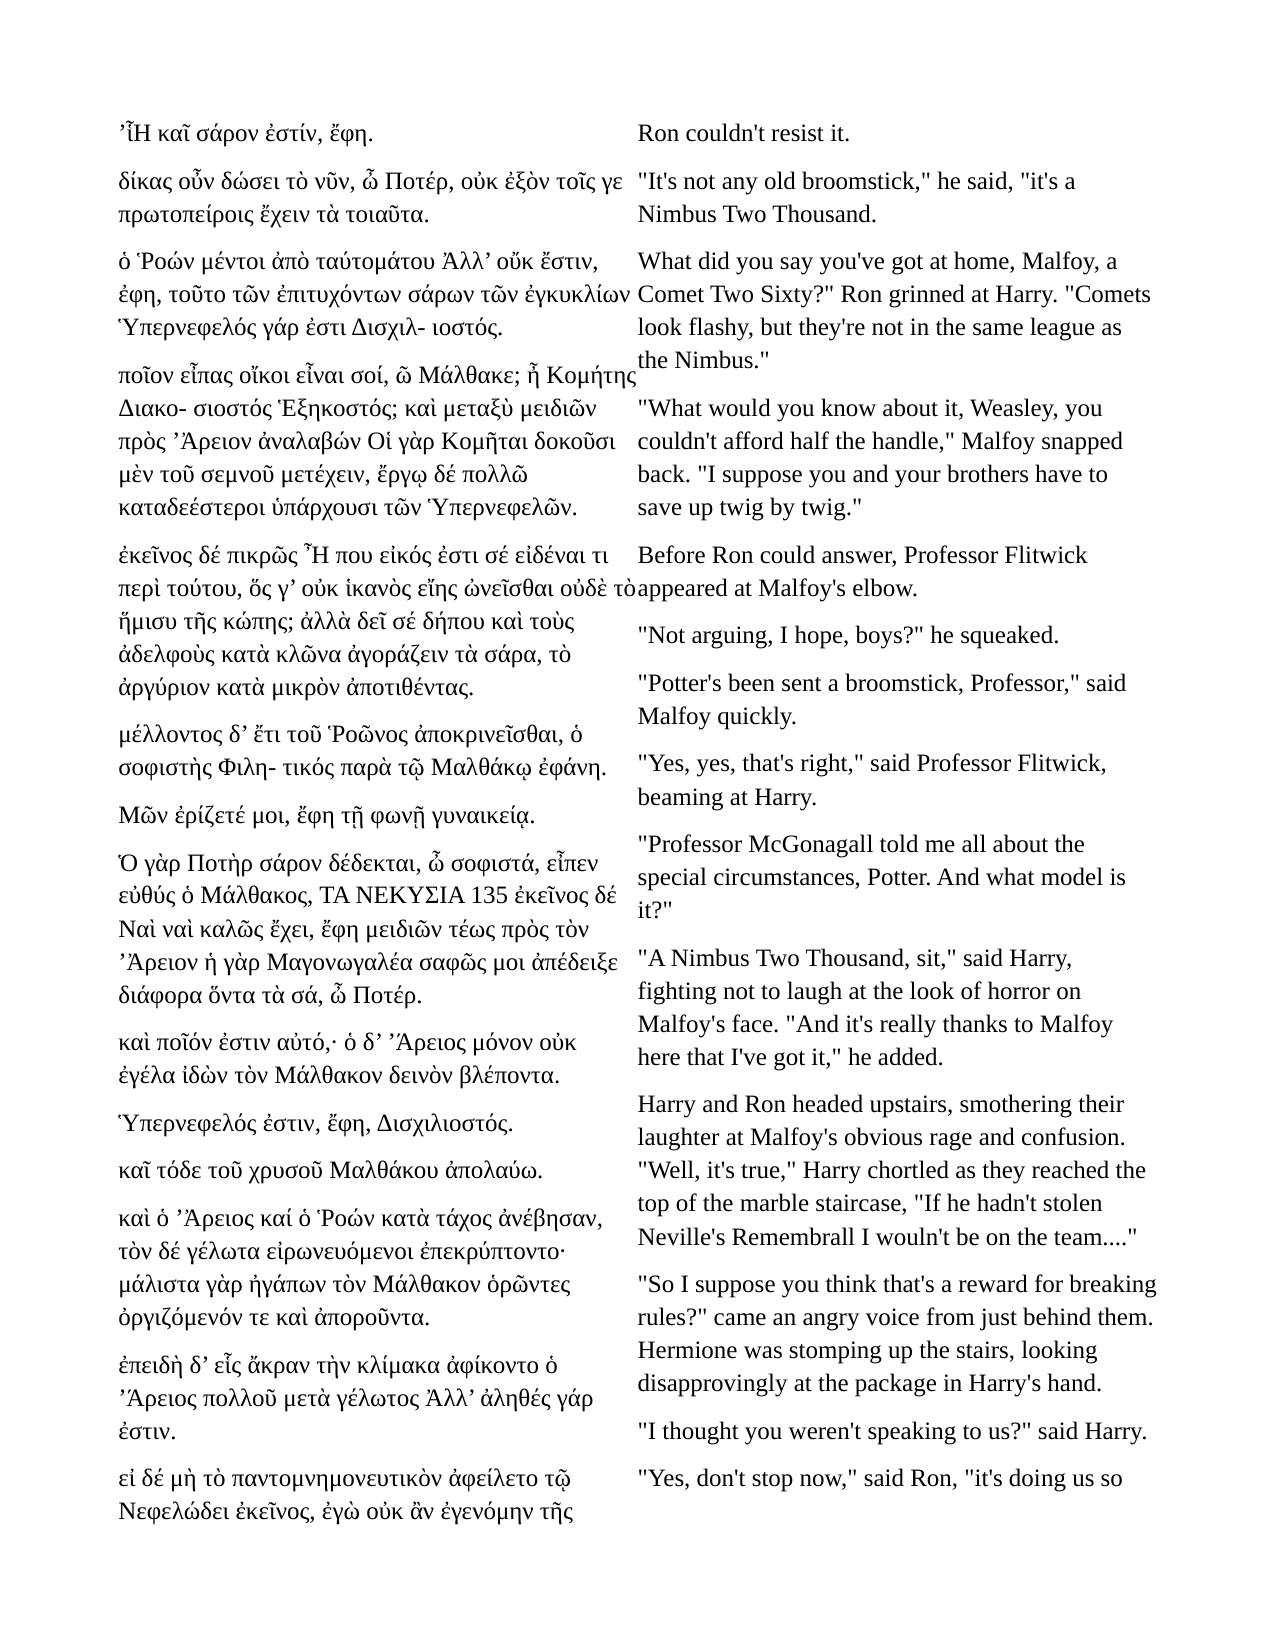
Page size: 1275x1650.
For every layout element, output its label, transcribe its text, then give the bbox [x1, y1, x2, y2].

table_cell ’ἷΗ καῖ σάρον ἐστίν, ἔφη. δίκας οὖν δώσει τὸ νῦν, ὦ Ποτέρ, οὐκ ἐξὸν τοῖς γε πρωτοπείροις ἔχειν τὰ τοιαῦτα. ὁ Ῥοών μέντοι ἀπὸ ταύτομάτου Ἀλλ’ οὔκ ἔστιν, ἐφη, τοῦτο τῶν ἐπιτυχόντων σάρων τῶν ἐγκυκλίων Ὑπερνεφελός γάρ ἐστι Δισχιλ- ιοστός. ποῖον εἶπας οἴκοι εἶναι σοί, ῶ Μάλθακε; ἦ Κομήτης Διακο- σιοστός Ἑξηκοστός; καὶ μεταξὺ μειδιῶν πρὸς ’Ἀρειον ἀναλαβών Οἱ γὰρ Κομῆται δοκοῦσι μὲν τοῦ σεμνοῦ μετέχειν, ἔργῳ δέ πολλῶ καταδεέστεροι ὑπάρχουσι τῶν Ὑπερνεφελῶν. ἐκεῖνος δέ πικρῶς Ἦ που εἰκός ἐστι σέ εἰδέναι τι περὶ τούτου, ὅς γ’ οὐκ ἱκανὸς εἴης ὠνεῖσθαι οὐδὲ τὸ ἥμισυ τῆς κώπης; ἀλλὰ δεῖ σέ δήπου καὶ τοὺς ἀδελφοὺς κατὰ κλῶνα ἀγοράζειν τὰ σάρα, τὸ ἀργύριον κατὰ μικρὸν ἀποτιθέντας. μέλλοντος δ’ ἔτι τοῦ Ῥοῶνος ἀποκρινεῖσθαι, ὁ σοφιστὴς Φιλη- τικός παρὰ τῷ Μαλθάκῳ ἐφάνη. Μῶν ἐρίζετέ μοι, ἔφη τῇ φωνῇ γυναικείᾳ. Ὁ γὰρ Ποτὴρ σάρον δέδεκται, ὦ σοφιστά, εἶπεν εὐθύς ὁ Μάλθακος, ΤΑ ΝΕΚΥΣΙΑ 135 ἐκεῖνος δέ Ναὶ ναὶ καλῶς ἔχει, ἔφη μειδιῶν τέως πρὸς τὸν ’Ἀρειον ἡ γὰρ Μαγονωγαλέα σαφῶς μοι ἀπέδειξε διάφορα ὅντα τὰ σά, ὦ Ποτέρ. καὶ ποῖόν ἐστιν αὐτό,· ὁ δ’ ’Άρειος μόνον οὐκ ἐγέλα ἰδὼν τὸν Μάλθακον δεινὸν βλέποντα. Ὑπερνεφελός ἐστιν, ἔφη, Δισχιλιοστός. καῖ τόδε τοῦ χρυσοῦ Μαλθάκου ἀπολαύω. καὶ ὁ ’Ἀρειος καί ὁ Ῥοών κατὰ τάχος ἀνέβησαν, τὸν δέ γέλωτα εἰρωνευόμενοι ἐπεκρύπτοντο· μάλιστα γὰρ ἠγάπων τὸν Μάλθακον ὁρῶντες ὀργιζόμενόν τε καὶ ἀποροῦντα. ἐπειδὴ δ’ εἷς ἄκραν τὴν κλίμακα ἀφίκοντο ὁ ’Άρειος πολλοῦ μετὰ γέλωτος Ἀλλ’ ἀληθές γάρ ἐστιν. εἰ δέ μὴ τὸ παντομνημονευτικὸν ἀφείλετο τῷ Νεφελώδει ἐκεῖνος, ἐγὼ οὐκ ἂν ἐγενόμην τῆς [118, 118, 637, 1525]
table_cell Ron couldn't resist it. "It's not any old broomstick," he said, "it's a Nimbus Two Thousand. What did you say you've got at home, Malfoy, a Comet Two Sixty?" Ron grinned at Harry. "Comets look flashy, but they're not in the same league as the Nimbus." "What would you know about it, Weasley, you couldn't afford half the handle," Malfoy snapped back. "I suppose you and your brothers have to save up twig by twig." Before Ron could answer, Professor Flitwick appeared at Malfoy's elbow. "Not arguing, I hope, boys?" he squeaked. "Potter's been sent a broomstick, Professor," said Malfoy quickly. "Yes, yes, that's right," said Professor Flitwick, beaming at Harry. "Professor McGonagall told me all about the special circumstances, Potter. And what model is it?" "A Nimbus Two Thousand, sit," said Harry, fighting not to laugh at the look of horror on Malfoy's face. "And it's really thanks to Malfoy here that I've got it," he added. Harry and Ron headed upstairs, smothering their laughter at Malfoy's obvious rage and confusion. "Well, it's true," Harry chortled as they reached the top of the marble staircase, "If he hadn't stolen Neville's Remembrall I wouln't be on the team...." "So I suppose you think that's a reward for breaking rules?" came an angry voice from just behind them. Hermione was stomping up the stairs, looking disapprovingly at the package in Harry's hand. "I thought you weren't speaking to us?" said Harry. "Yes, don't stop now," said Ron, "it's doing us so [638, 118, 1157, 1525]
